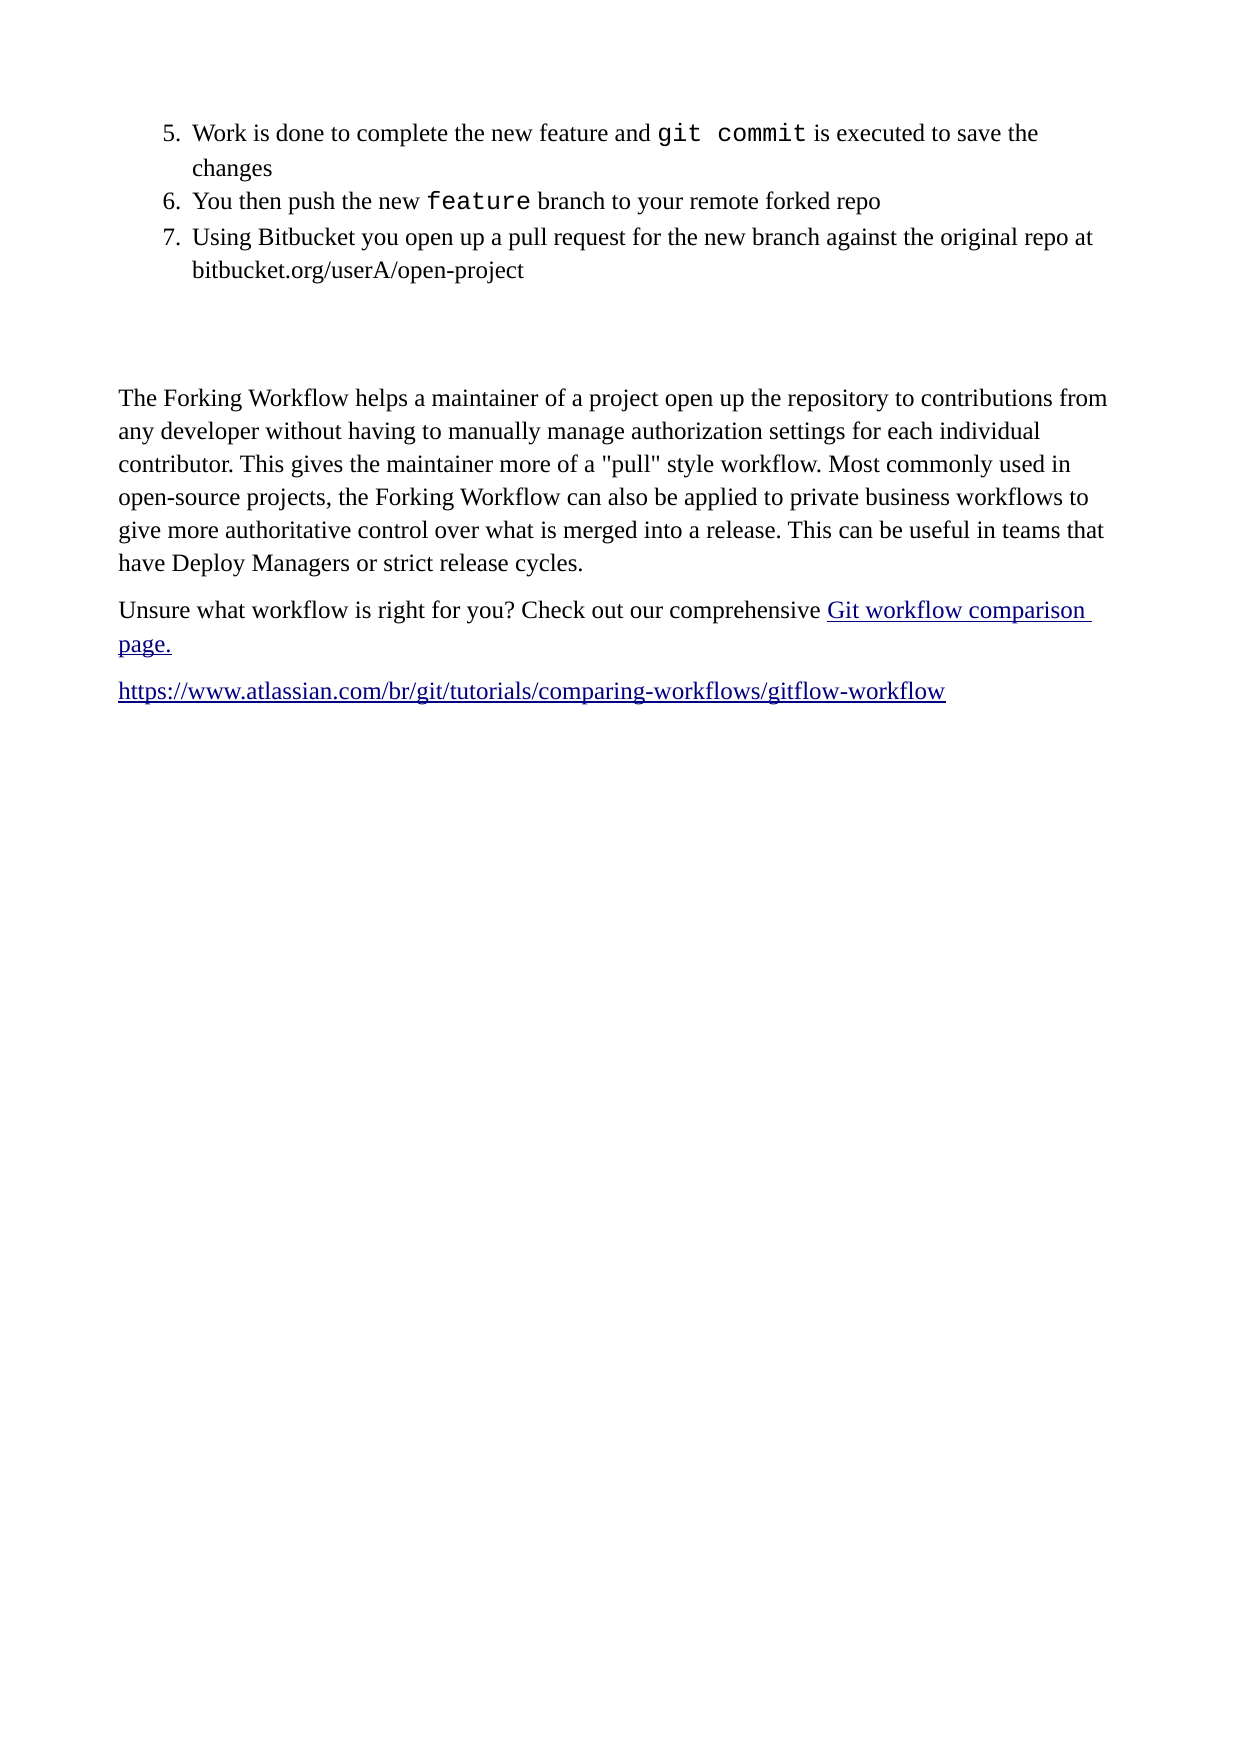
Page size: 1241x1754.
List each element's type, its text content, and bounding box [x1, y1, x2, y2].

list You then push the new feature branch to your remote forked repo [162, 186, 1122, 217]
text The Forking Workflow helps a maintainer of a project open up the repository to contributions from any developer without having to manually manage authorization settings for each individual contributor. This gives the maintainer more of a "pull" style workflow. Most commonly used in open-source projects, the Forking Workflow can also be applied to private business workflows to give more authoritative control over what is merged into a release. This can be useful in teams that have Deploy Managers or strict release cycles. [118, 383, 1122, 577]
text Unsure what workflow is right for you? Check out our comprehensive Git workflow comparison page. [118, 596, 1122, 657]
list Work is done to complete the new feature and git commit is executed to save the changes [162, 118, 1122, 182]
list Using Bitbucket you open up a pull request for the new branch against the original repo at bitbucket.org/userA/open-project [162, 222, 1122, 316]
text https://www.atlassian.com/br/git/tutorials/comparing-workflows/gitflow-workflow [118, 676, 1122, 705]
